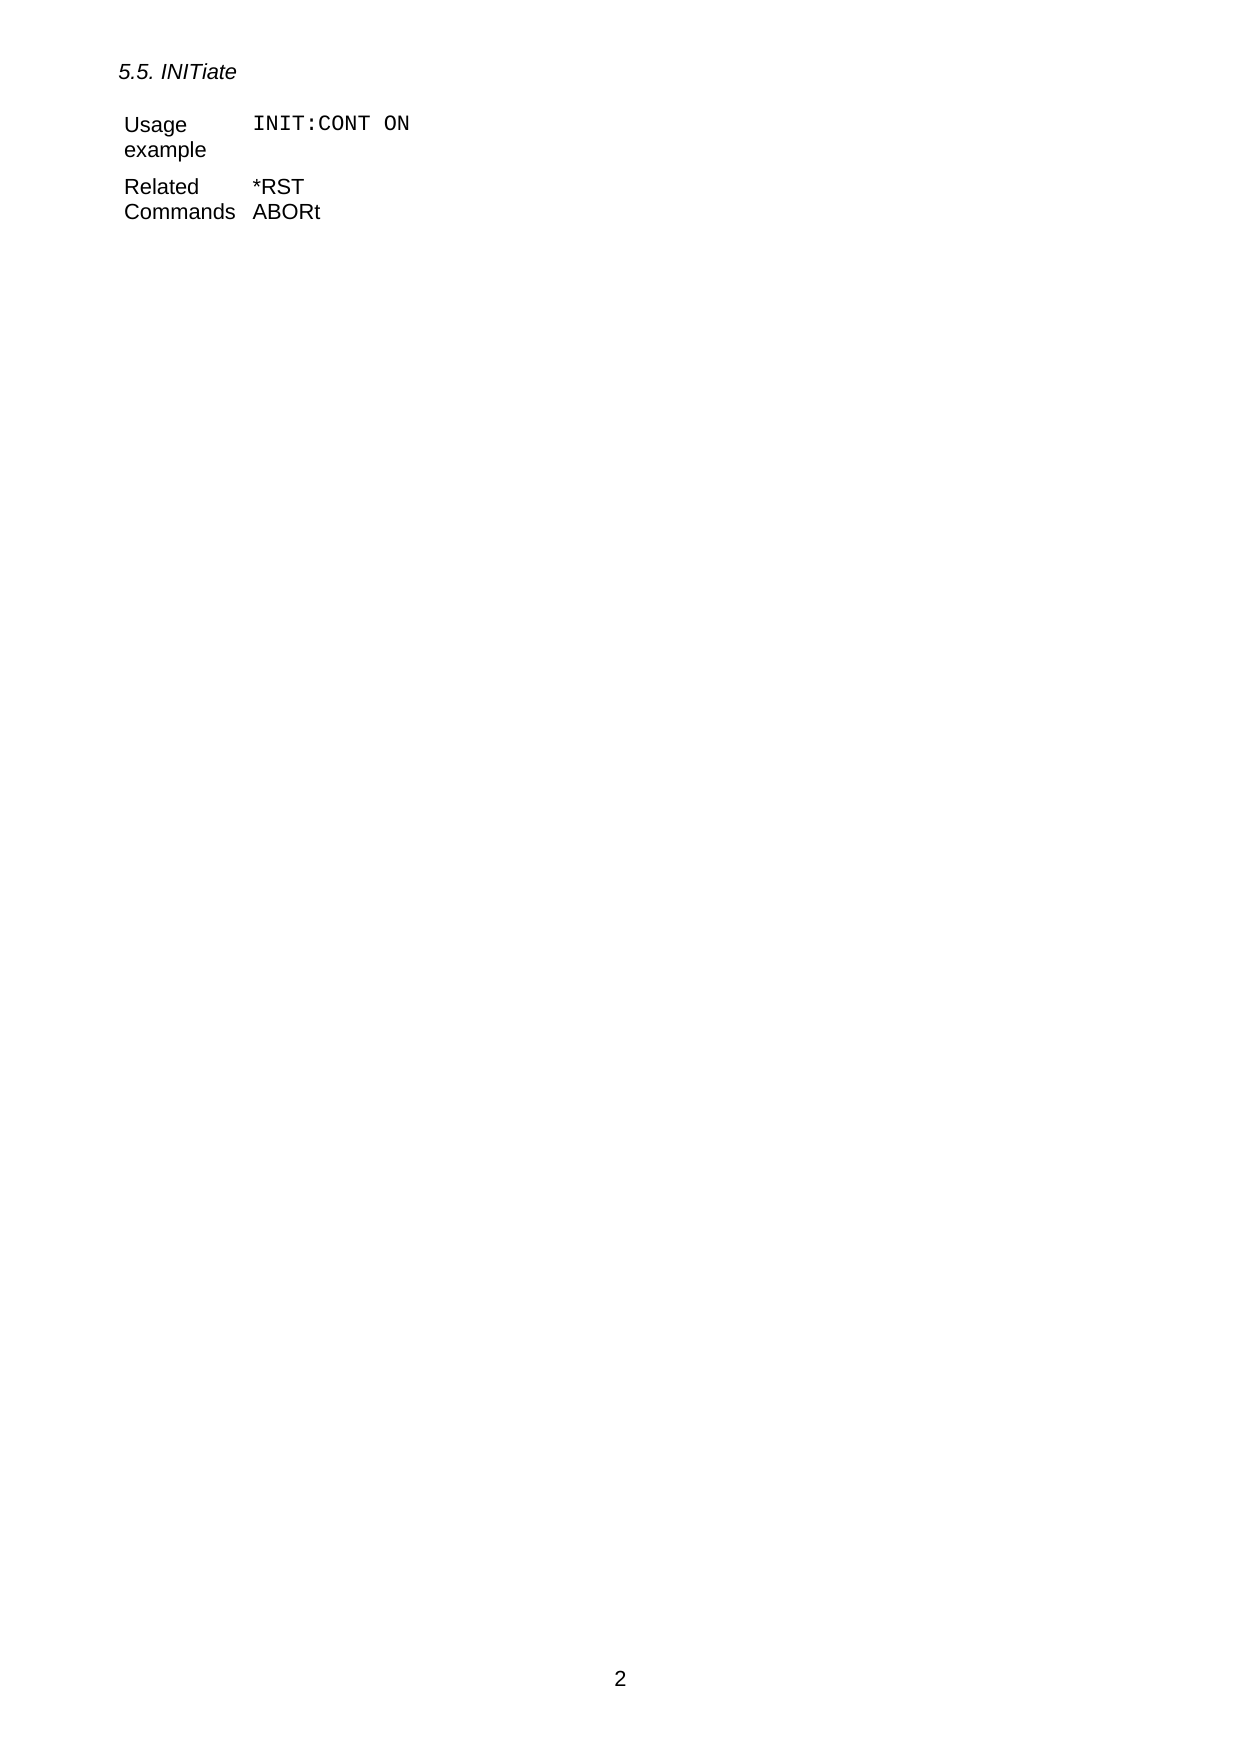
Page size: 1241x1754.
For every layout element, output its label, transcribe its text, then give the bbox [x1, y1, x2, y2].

table_cell Related Commands [118, 168, 247, 230]
table_cell Usage example [118, 106, 247, 168]
table_cell *RST ABORt [247, 168, 1122, 230]
table_cell INIT:CONT ON [247, 106, 1122, 168]
